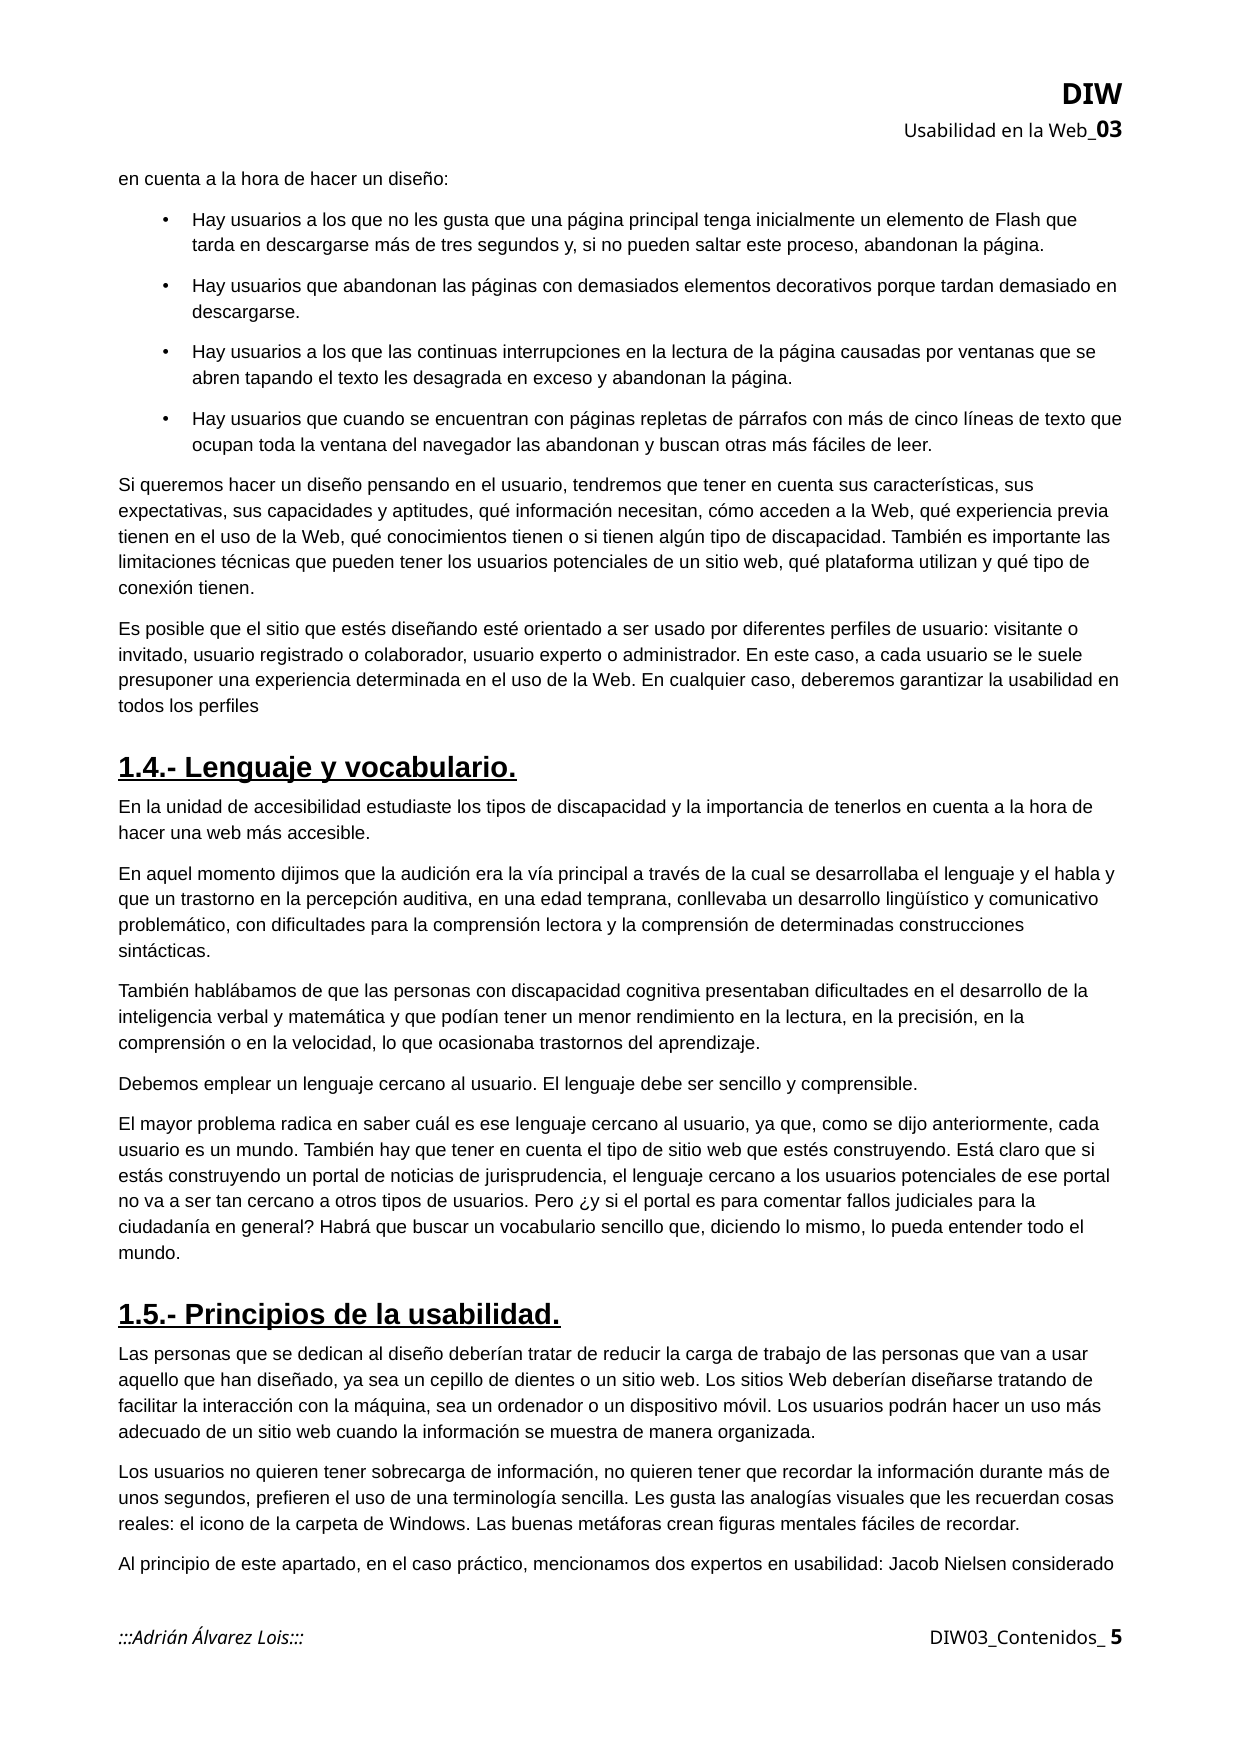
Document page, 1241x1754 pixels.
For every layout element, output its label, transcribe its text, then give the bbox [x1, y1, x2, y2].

text Los usuarios no quieren tener sobrecarga de información, no quieren tener que recordar la información durante más de unos segundos, prefieren el uso de una terminología sencilla. Les gusta las analogías visuales que les recuerdan cosas reales: el icono de la carpeta de Windows. Las buenas metáforas crean figuras mentales fáciles de recordar. [118, 1461, 1122, 1534]
text También hablábamos de que las personas con discapacidad cognitiva presentaban dificultades en el desarrollo de la inteligencia verbal y matemática y que podían tener un menor rendimiento en la lectura, en la precisión, en la comprensión o en la velocidad, lo que ocasionaba trastornos del aprendizaje. [118, 980, 1122, 1053]
text El mayor problema radica en saber cuál es ese lenguaje cercano al usuario, ya que, como se dijo anteriormente, cada usuario es un mundo. También hay que tener en cuenta el tipo de sitio web que estés construyendo. Está claro que si estás construyendo un portal de noticias de jurisprudencia, el lenguaje cercano a los usuarios potenciales de ese portal no va a ser tan cercano a otros tipos de usuarios. Pero ¿y si el portal es para comentar fallos judiciales para la ciudadanía en general? Habrá que buscar un vocabulario sencillo que, diciendo lo mismo, lo pueda entender todo el mundo. [118, 1113, 1122, 1263]
text Debemos emplear un lenguaje cercano al usuario. El lenguaje debe ser sencillo y comprensible. [118, 1072, 1122, 1094]
list Hay usuarios a los que las continuas interrupciones en la lectura de la página causadas por ventanas que se abren tapando el texto les desagrada en exceso y abandonan la página. [162, 341, 1122, 388]
text Es posible que el sitio que estés diseñando esté orientado a ser usado por diferentes perfiles de usuario: visitante o invitado, usuario registrado o colaborador, usuario experto o administrador. En este caso, a cada usuario se le suele presuponer una experiencia determinada en el uso de la Web. En cualquier caso, deberemos garantizar la usabilidad en todos los perfiles [118, 617, 1122, 717]
list Hay usuarios que abandonan las páginas con demasiados elementos decorativos porque tardan demasiado en descargarse. [162, 275, 1122, 322]
text en cuenta a la hora de hacer un diseño: [118, 168, 1122, 189]
text Las personas que se dedican al diseño deberían tratar de reducir la carga de trabajo de las personas que van a usar aquello que han diseñado, ya sea un cepillo de dientes o un sitio web. Los sitios Web deberían diseñarse tratando de facilitar la interacción con la máquina, sea un ordenador o un dispositivo móvil. Los usuarios podrán hacer un uso más adecuado de un sitio web cuando la información se muestra de manera organizada. [118, 1343, 1122, 1442]
text Al principio de este apartado, en el caso práctico, mencionamos dos expertos en usabilidad: Jacob Nielsen considerado [118, 1553, 1122, 1574]
text En la unidad de accesibilidad estudiaste los tipos de discapacidad y la importancia de tenerlos en cuenta a la hora de hacer una web más accesible. [118, 796, 1122, 843]
list Hay usuarios a los que no les gusta que una página principal tenga inicialmente un elemento de Flash que tarda en descargarse más de tres segundos y, si no pueden saltar este proceso, abandonan la página. [162, 208, 1122, 256]
subtitle 1.5.- Principios de la usabilidad. [118, 1297, 1122, 1330]
list Hay usuarios que cuando se encuentran con páginas repletas de párrafos con más de cinco líneas de texto que ocupan toda la ventana del navegador las abandonan y buscan otras más fáciles de leer. [162, 407, 1122, 455]
subtitle 1.4.- Lenguaje y vocabulario. [118, 750, 1122, 783]
text En aquel momento dijimos que la audición era la vía principal a través de la cual se desarrollaba el lenguaje y el habla y que un trastorno en la percepción auditiva, en una edad temprana, conllevaba un desarrollo lingüístico y comunicativo problemático, con dificultades para la comprensión lectora y la comprensión de determinadas construcciones sintácticas. [118, 862, 1122, 961]
text Si queremos hacer un diseño pensando en el usuario, tendremos que tener en cuenta sus características, sus expectativas, sus capacidades y aptitudes, qué información necesitan, cómo acceden a la Web, qué experiencia previa tienen en el uso de la Web, qué conocimientos tienen o si tienen algún tipo de discapacidad. También es importante las limitaciones técnicas que pueden tener los usuarios potenciales de un sitio web, qué plataforma utilizan y qué tipo de conexión tienen. [118, 474, 1122, 599]
